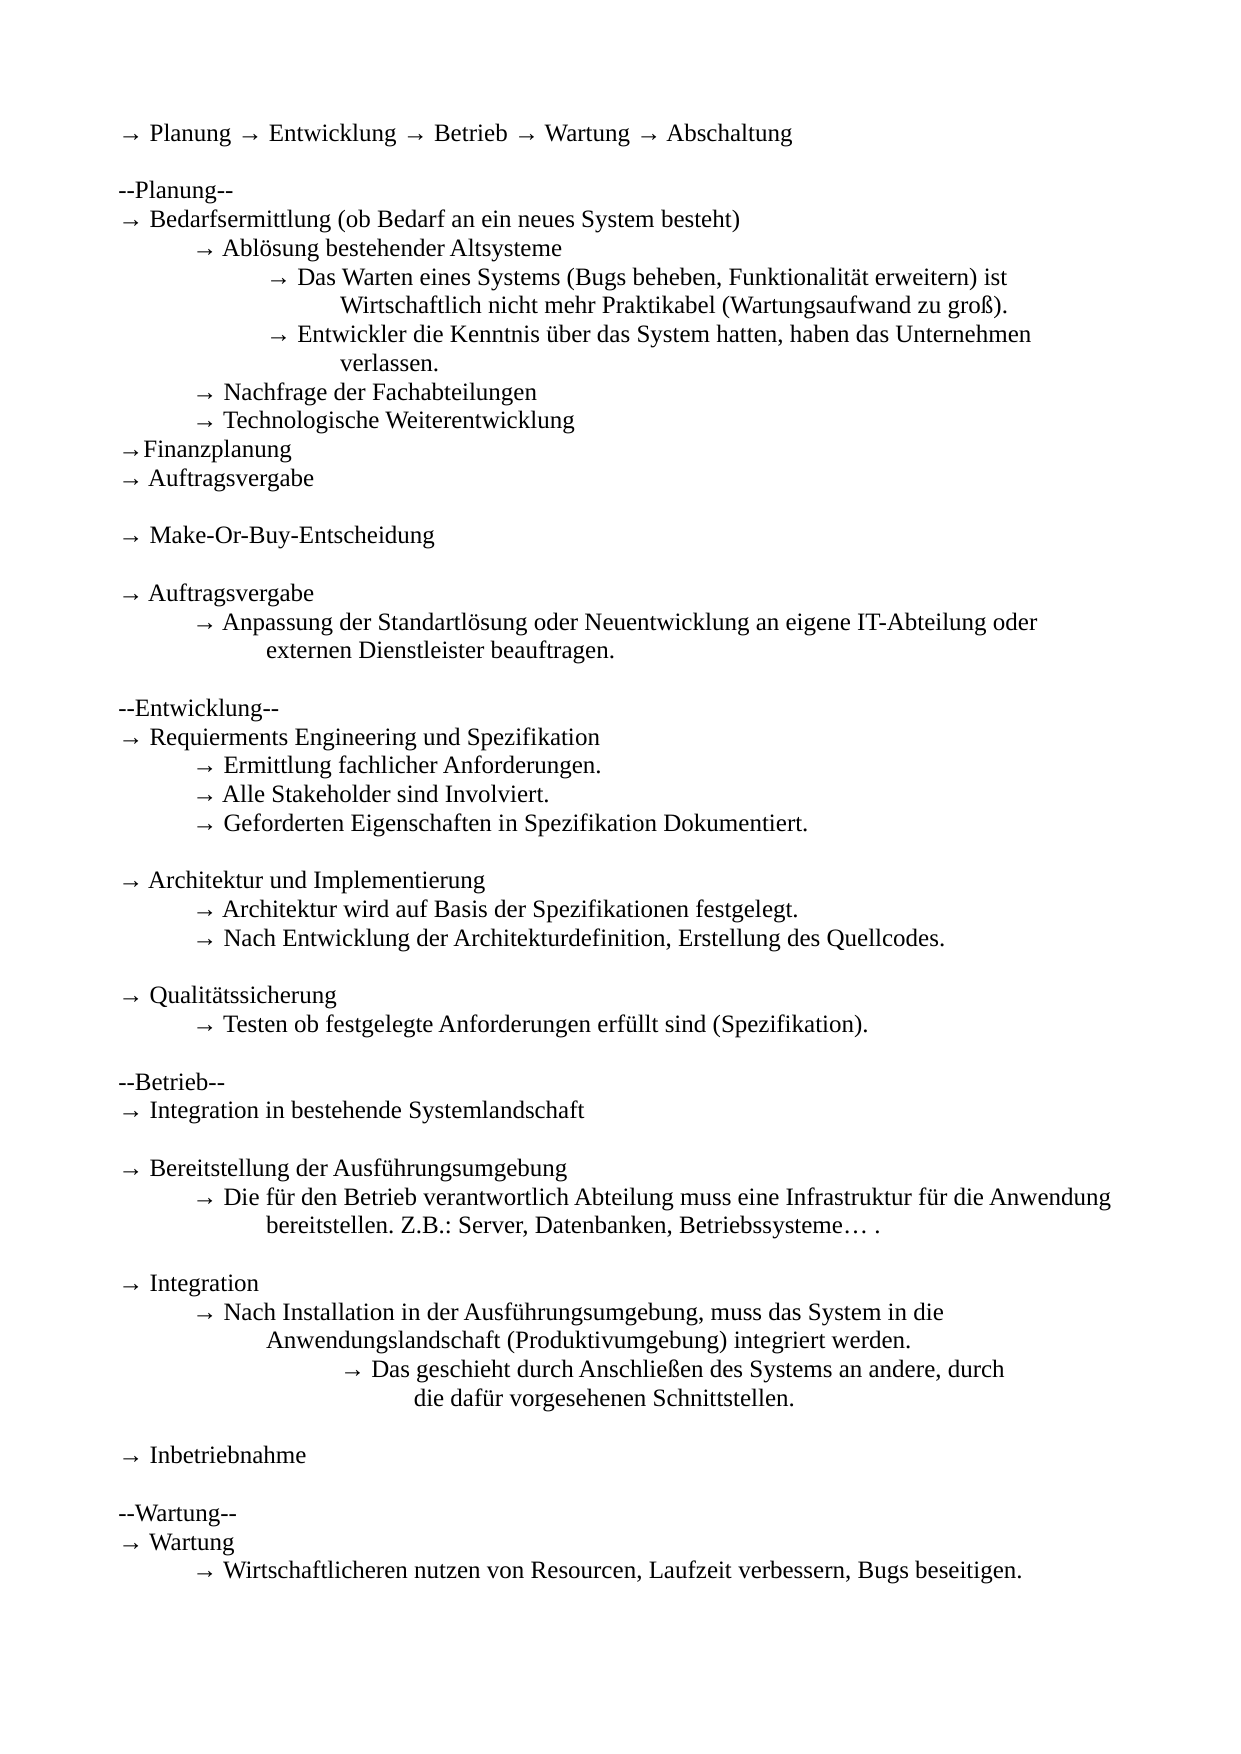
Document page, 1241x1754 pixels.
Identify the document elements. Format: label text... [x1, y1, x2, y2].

text → Qualitätssicherung [118, 981, 1122, 1009]
text → Ablösung bestehender Altsysteme [118, 233, 1122, 262]
text → Ermittlung fachlicher Anforderungen. [118, 751, 1122, 779]
text → Bedarfsermittlung (ob Bedarf an ein neues System besteht) [118, 204, 1122, 233]
text verlassen. [118, 348, 1122, 377]
text → Alle Stakeholder sind Involviert. [118, 779, 1122, 808]
text → Auftragsvergabe [118, 578, 1122, 607]
text → Make-Or-Buy-Entscheidung [118, 521, 1122, 549]
text --Betrieb-- [118, 1067, 1122, 1096]
text → Inbetriebnahme [118, 1441, 1122, 1469]
text bereitstellen. Z.B.: Server, Datenbanken, Betriebssysteme… . [118, 1211, 1122, 1239]
text → Wartung [118, 1527, 1122, 1556]
text →Finanzplanung [118, 434, 1122, 463]
text → Die für den Betrieb verantwortlich Abteilung muss eine Infrastruktur für die Anwendung [118, 1182, 1122, 1211]
text → Integration in bestehende Systemlandschaft [118, 1096, 1122, 1124]
text → Wirtschaftlicheren nutzen von Resourcen, Laufzeit verbessern, Bugs beseitigen. [118, 1556, 1122, 1584]
text → Nach Entwicklung der Architekturdefinition, Erstellung des Quellcodes. [118, 923, 1122, 952]
text → Anpassung der Standartlösung oder Neuentwicklung an eigene IT-Abteilung oder externen Dienstleister beauftragen. [118, 607, 1122, 664]
text → Planung → Entwicklung → Betrieb → Wartung → Abschaltung [118, 118, 1122, 147]
text → Auftragsvergabe [118, 463, 1122, 492]
text → Technologische Weiterentwicklung [118, 406, 1122, 434]
text --Planung-- [118, 176, 1122, 204]
text → Testen ob festgelegte Anforderungen erfüllt sind (Spezifikation). [118, 1009, 1122, 1038]
text → Architektur wird auf Basis der Spezifikationen festgelegt. [118, 894, 1122, 923]
text --Wartung-- [118, 1498, 1122, 1527]
text → Das Warten eines Systems (Bugs beheben, Funktionalität erweitern) ist Wirtschaftlich nicht mehr Praktikabel (Wartungsaufwand zu groß). [118, 262, 1122, 319]
text → Requierments Engineering und Spezifikation [118, 722, 1122, 751]
text → Integration [118, 1268, 1122, 1297]
text → Architektur und Implementierung [118, 866, 1122, 894]
text --Entwicklung-- [118, 693, 1122, 722]
text → Entwickler die Kenntnis über das System hatten, haben das Unternehmen [118, 319, 1122, 348]
text → Nachfrage der Fachabteilungen [118, 377, 1122, 406]
text die dafür vorgesehenen Schnittstellen. [118, 1383, 1122, 1412]
text → Geforderten Eigenschaften in Spezifikation Dokumentiert. [118, 808, 1122, 837]
text → Nach Installation in der Ausführungsumgebung, muss das System in die Anwendungslandschaft (Produktivumgebung) integriert werden. [118, 1297, 1122, 1354]
text → Das geschieht durch Anschließen des Systems an andere, durch [118, 1354, 1122, 1383]
text → Bereitstellung der Ausführungsumgebung [118, 1153, 1122, 1182]
